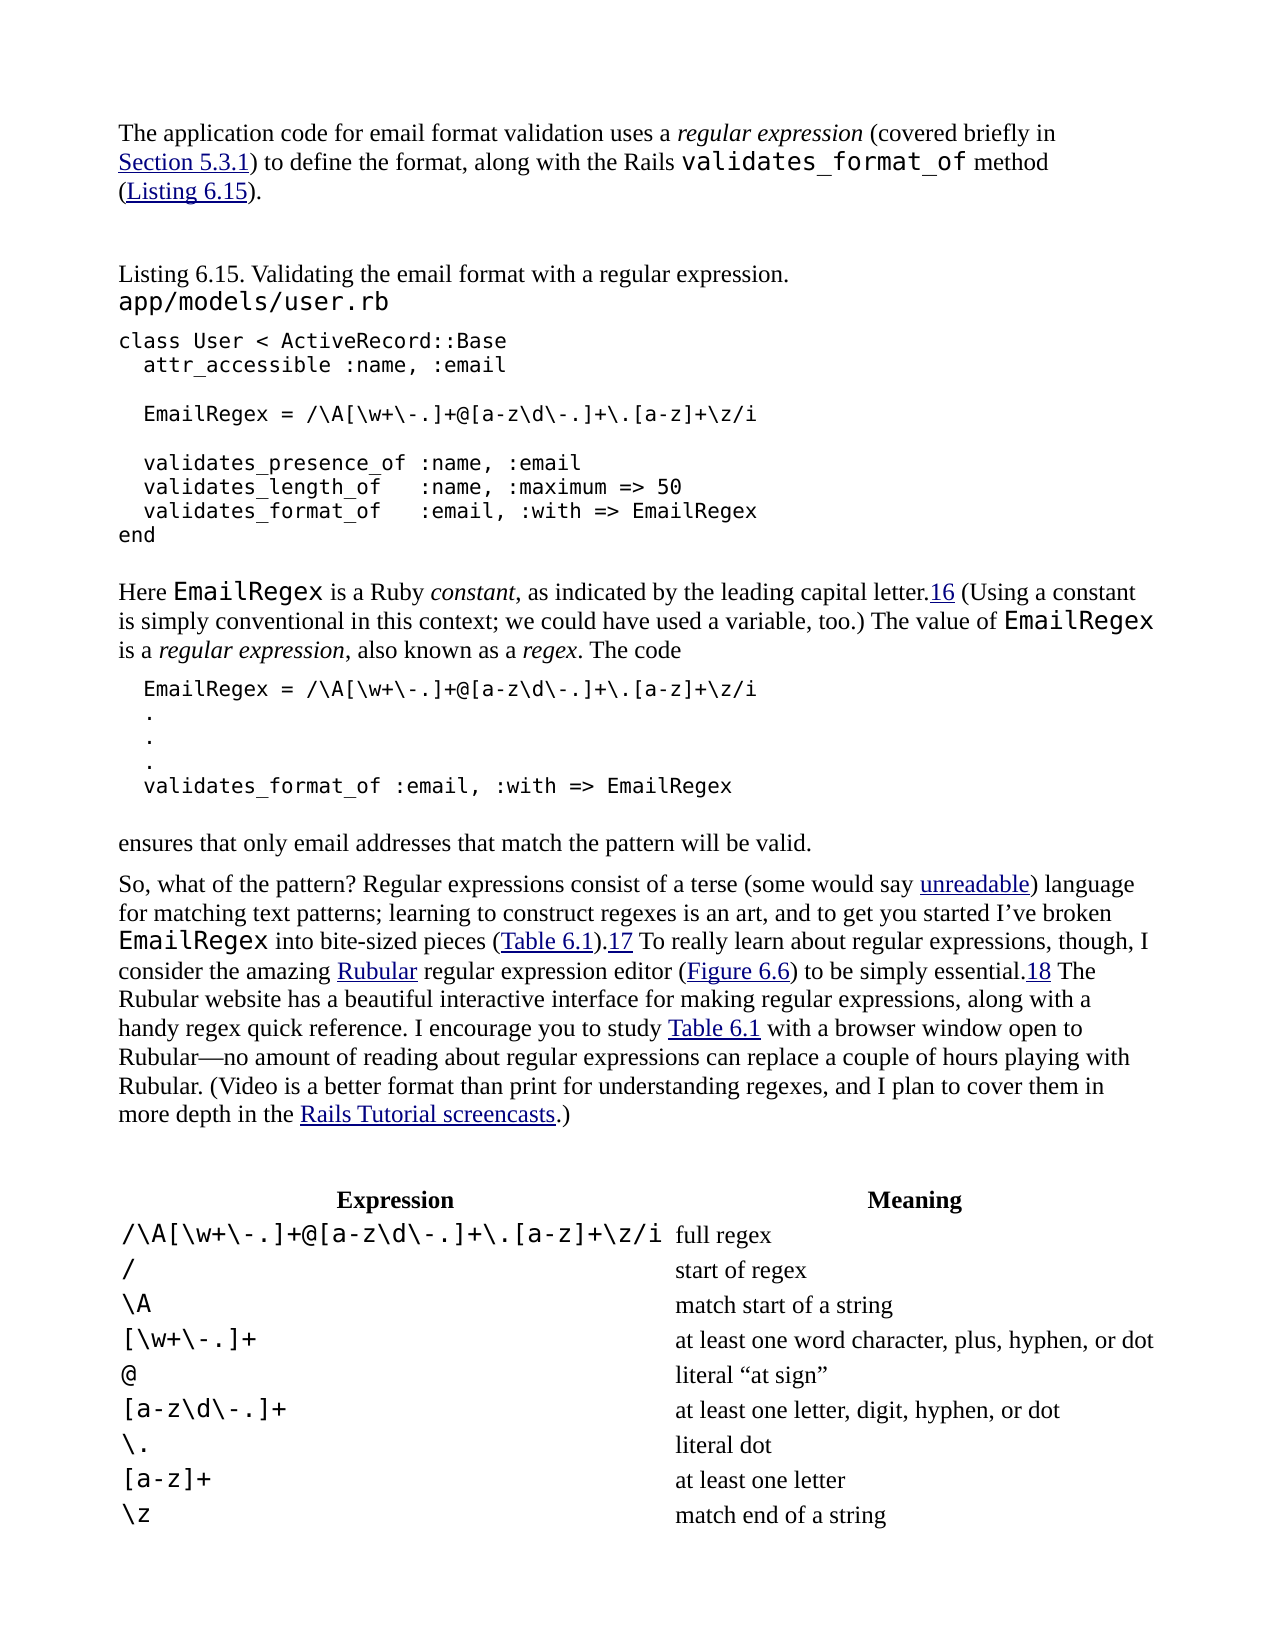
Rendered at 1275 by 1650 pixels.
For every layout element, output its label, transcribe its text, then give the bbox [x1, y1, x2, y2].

table_cell @ [118, 1357, 672, 1392]
table_header Expression [118, 1182, 672, 1217]
text . [118, 701, 1157, 725]
text class User < ActiveRecord::Base [118, 329, 1157, 353]
text EmailRegex = /\A[\w+\-.]+@[a-z\d\-.]+\.[a-z]+\z/i [118, 402, 1157, 426]
text end [118, 523, 1157, 548]
table_cell literal dot [672, 1427, 1157, 1462]
text validates_format_of :email, :with => EmailRegex [118, 499, 1157, 523]
table_cell \. [118, 1427, 672, 1462]
text The application code for email format validation uses a regular expression (covered briefly in Section 5.3.1) to define the format, along with the Rails validates_format_of method (Listing 6.15). [118, 118, 1157, 205]
table_cell full regex [672, 1217, 1157, 1252]
table_cell \z [118, 1497, 672, 1532]
table_cell match end of a string [672, 1497, 1157, 1532]
text ensures that only email addresses that match the pattern will be valid. [118, 828, 1157, 856]
text attr_accessible :name, :email [118, 353, 1157, 378]
table_header Meaning [672, 1182, 1157, 1217]
text So, what of the pattern? Regular expressions consist of a terse (some would say unreadable) language for matching text patterns; learning to construct regexes is an art, and to get you started I’ve broken EmailRegex into bite-sized pieces (Table 6.1).17 To really learn about regular expressions, though, I consider the amazing Rubular regular expression editor (Figure 6.6) to be simply essential.18 The Rubular website has a beautiful interactive interface for making regular expressions, along with a handy regex quick reference. I encourage you to study Table 6.1 with a browser window open to Rubular—no amount of reading about regular expressions can replace a couple of hours playing with Rubular. (Video is a better format than print for understanding regexes, and I plan to cover them in more depth in the Rails Tutorial screencasts.) [118, 869, 1157, 1128]
table_cell / [118, 1252, 672, 1287]
table_cell \A [118, 1287, 672, 1322]
table_cell [\w+\-.]+ [118, 1322, 672, 1357]
table_cell at least one letter [672, 1462, 1157, 1497]
table_cell literal “at sign” [672, 1357, 1157, 1392]
text EmailRegex = /\A[\w+\-.]+@[a-z\d\-.]+\.[a-z]+\z/i [118, 677, 1157, 701]
text validates_format_of :email, :with => EmailRegex [118, 774, 1157, 798]
table_cell match start of a string [672, 1287, 1157, 1322]
text Here EmailRegex is a Ruby constant, as indicated by the leading capital letter.16 (Using a constant is simply conventional in this context; we could have used a variable, too.) The value of EmailRegex is a regular expression, also known as a regex. The code [118, 577, 1157, 664]
table_cell [a-z\d\-.]+ [118, 1392, 672, 1427]
text . [118, 725, 1157, 750]
text . [118, 750, 1157, 774]
table_cell /\A[\w+\-.]+@[a-z\d\-.]+\.[a-z]+\z/i [118, 1217, 672, 1252]
text Listing 6.15. Validating the email format with a regular expression. app/models/user.rb [118, 259, 1157, 317]
text validates_presence_of :name, :email [118, 451, 1157, 475]
table_cell at least one letter, digit, hyphen, or dot [672, 1392, 1157, 1427]
table_cell start of regex [672, 1252, 1157, 1287]
table_cell [a-z]+ [118, 1462, 672, 1497]
table_cell at least one word character, plus, hyphen, or dot [672, 1322, 1157, 1357]
text validates_length_of :name, :maximum => 50 [118, 475, 1157, 499]
